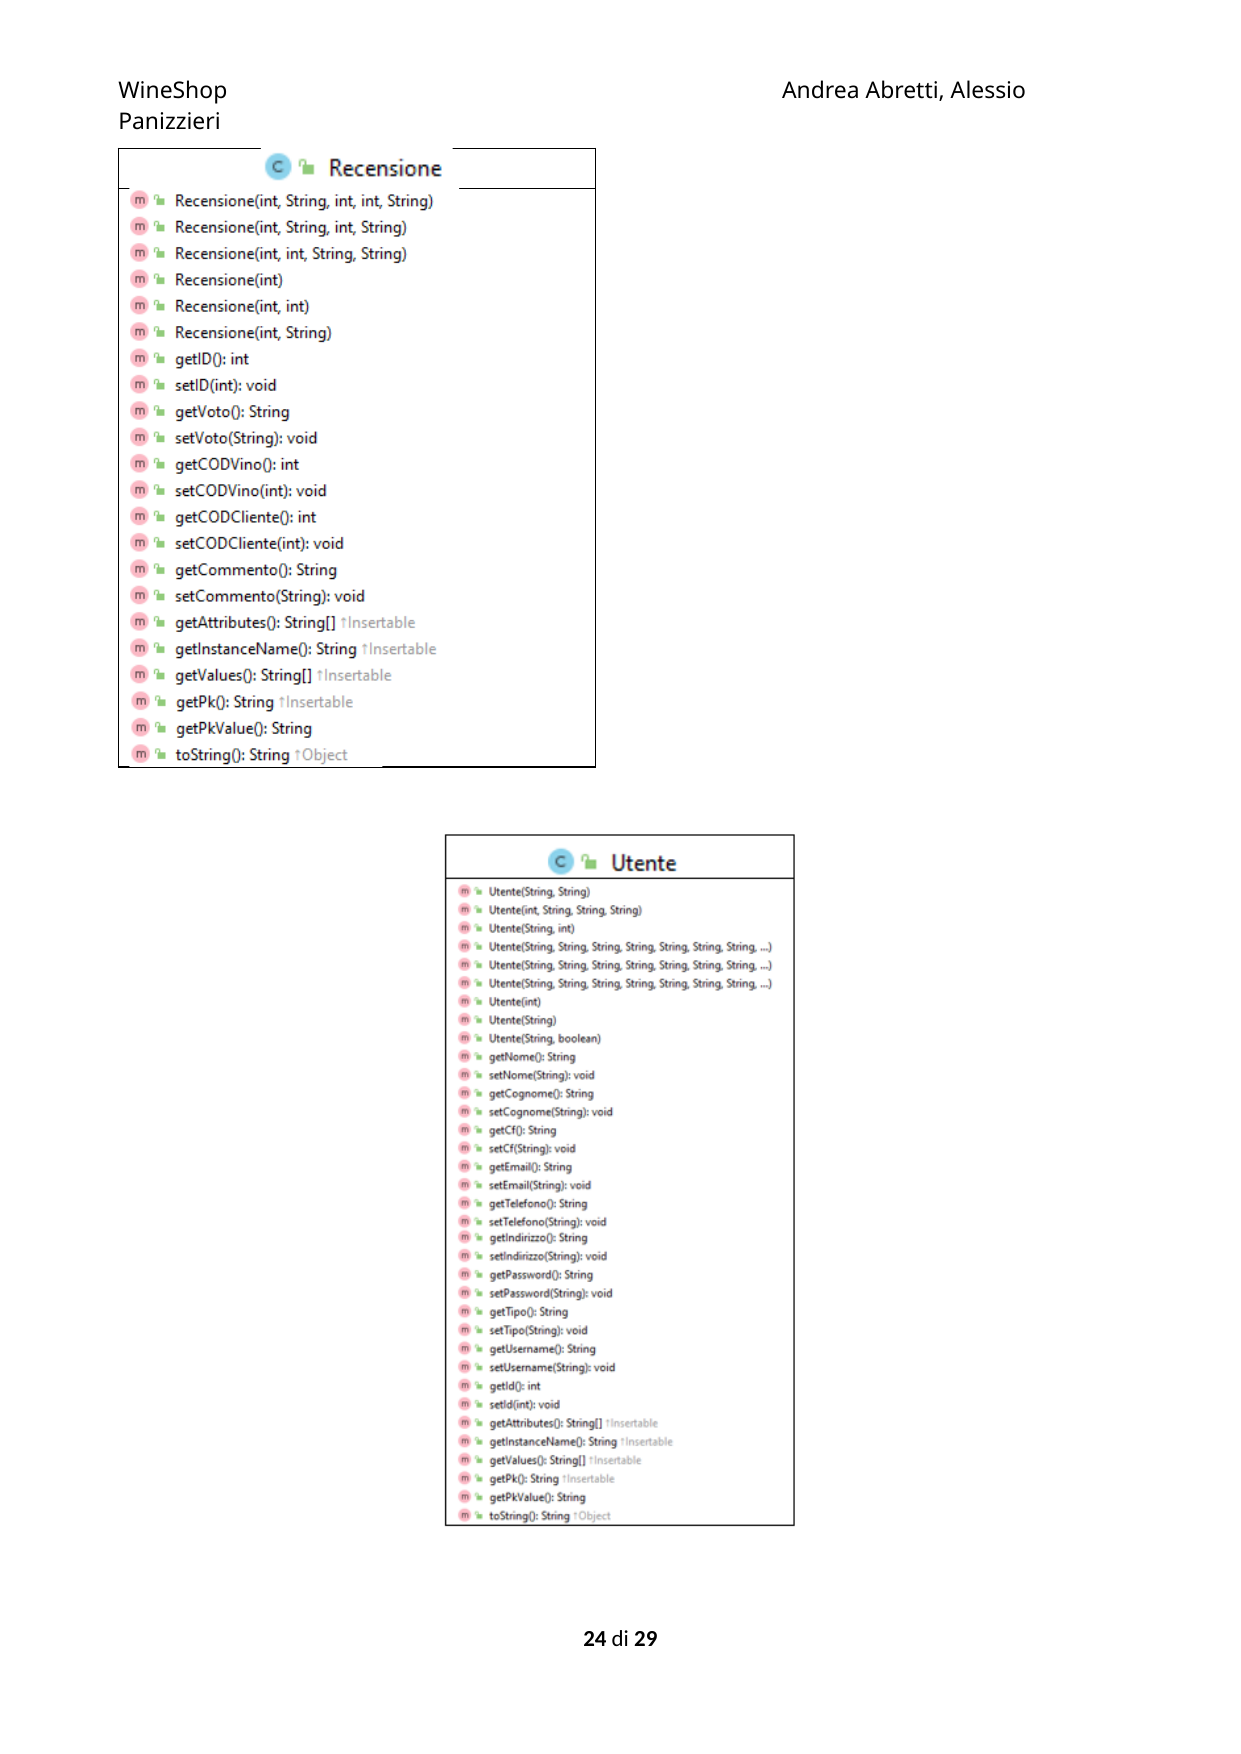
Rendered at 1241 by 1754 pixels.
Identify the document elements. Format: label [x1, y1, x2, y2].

table_header [453, 149, 595, 188]
table_header [119, 149, 260, 188]
table_cell [383, 189, 595, 766]
table_cell [119, 189, 129, 766]
